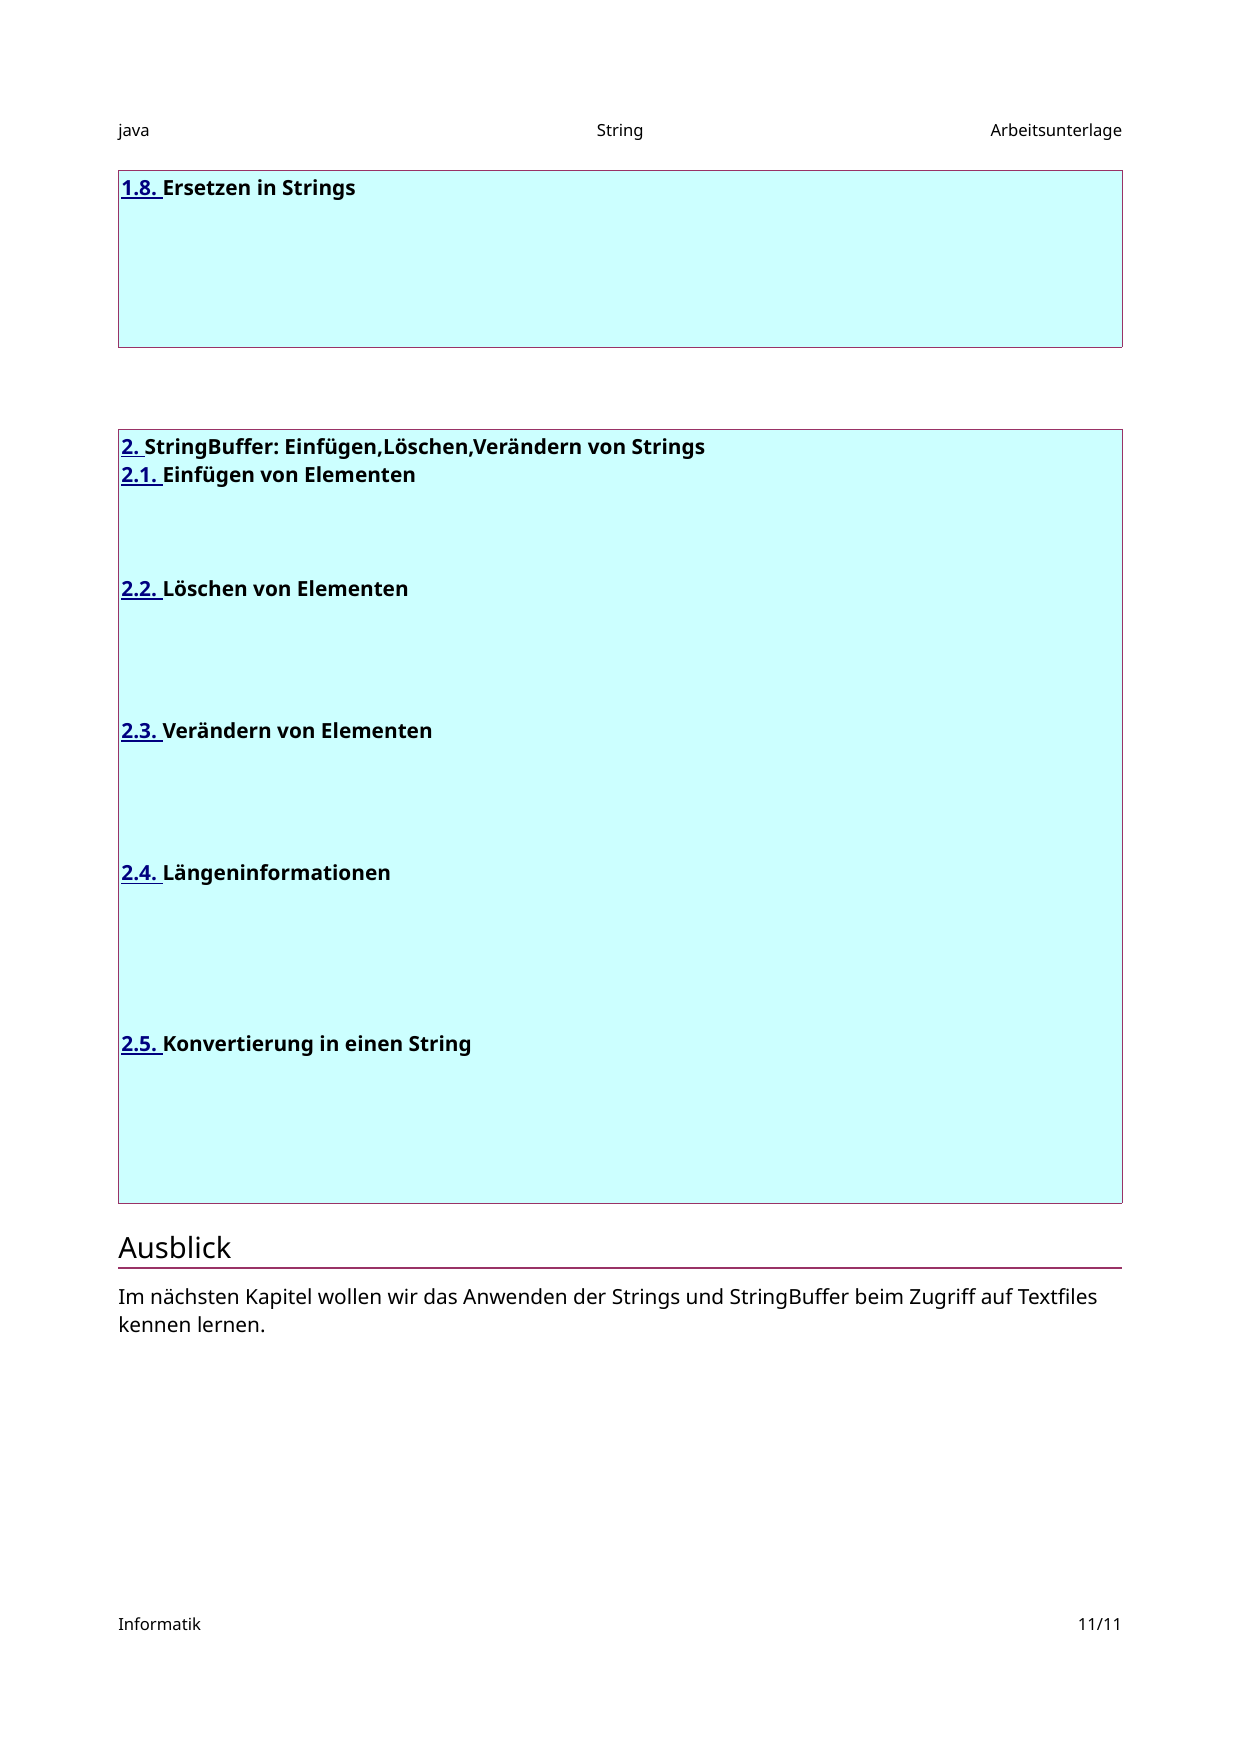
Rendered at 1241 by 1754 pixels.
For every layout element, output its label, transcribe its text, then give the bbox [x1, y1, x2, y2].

text Im nächsten Kapitel wollen wir das Anwenden der Strings und StringBuffer beim Zugriff auf Textfiles kennen lernen. [118, 1282, 1122, 1339]
text 2.4. Längeninformationen [119, 742, 1122, 884]
text 1.8. Ersetzen in Strings [119, 171, 1122, 347]
text 2.2. Löschen von Elementen [119, 514, 1122, 599]
text 2. StringBuffer: Einfügen,Löschen,Verändern von Strings [119, 430, 1122, 457]
subtitle Ausblick [118, 1228, 1122, 1267]
text 2.3. Verändern von Elementen [119, 599, 1122, 742]
text 2.1. Einfügen von Elementen [119, 457, 1122, 486]
text 2.5. Konvertierung in einen String [119, 884, 1122, 1111]
